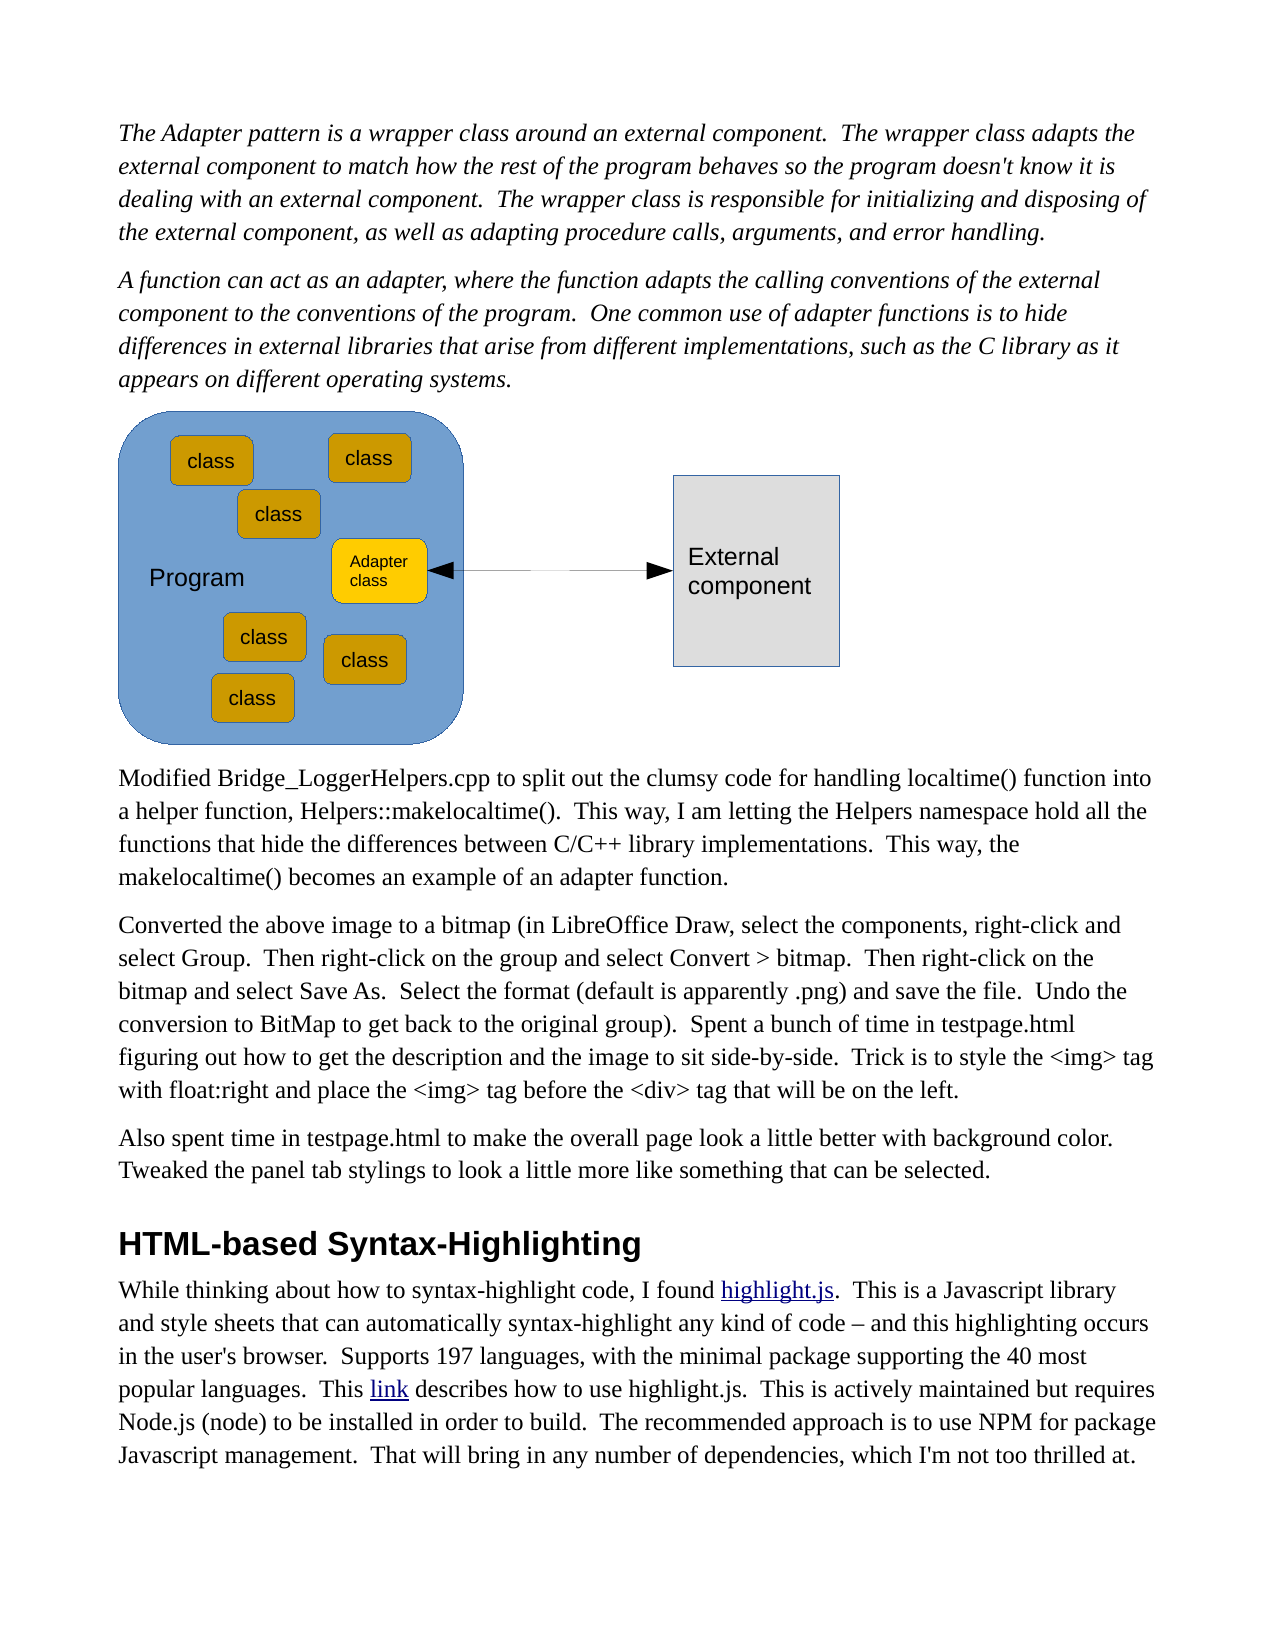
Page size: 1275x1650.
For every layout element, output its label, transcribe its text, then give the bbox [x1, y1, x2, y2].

text Modified Bridge_LoggerHelpers.cpp to split out the clumsy code for handling localtime() function into a helper function, Helpers::makelocaltime(). This way, I am letting the Helpers namespace hold all the functions that hide the differences between C/C++ library implementations. This way, the makelocaltime() becomes an example of an adapter function. [118, 763, 1157, 891]
text A function can act as an adapter, where the function adapts the calling conventions of the external component to the conventions of the program. One common use of adapter functions is to hide differences in external libraries that arise from different implementations, such as the C library as it appears on different operating systems. [118, 265, 1157, 393]
text Converted the above image to a bitmap (in LibreOffice Draw, select the components, right-click and select Group. Then right-click on the group and select Convert > bitmap. Then right-click on the bitmap and select Save As. Select the format (default is apparently .png) and save the file. Undo the conversion to BitMap to get back to the original group). Spent a bunch of time in testpage.html figuring out how to get the description and the image to sit side-by-side. Trick is to style the <img> tag with float:right and place the <img> tag before the <div> tag that will be on the left. [118, 910, 1157, 1104]
text While thinking about how to syntax-highlight code, I found highlight.js. This is a Javascript library and style sheets that can automatically syntax-highlight any kind of code – and this highlighting occurs in the user's browser. Supports 197 languages, with the minimal package supporting the 40 most popular languages. This link describes how to use highlight.js. This is actively maintained but requires Node.js (node) to be installed in order to build. The recommended approach is to use NPM for package Javascript management. That will bring in any number of dependencies, which I'm not too thrilled at. [118, 1275, 1157, 1469]
subtitle HTML-based Syntax-Highlighting [118, 1224, 1157, 1262]
text Also spent time in testpage.html to make the overall page look a little better with background color. Tweaked the panel tab stylings to look a little more like something that can be selected. [118, 1123, 1157, 1184]
text The Adapter pattern is a wrapper class around an external component. The wrapper class adapts the external component to match how the rest of the program behaves so the program doesn't know it is dealing with an external component. The wrapper class is responsible for initializing and disposing of the external component, as well as adapting procedure calls, arguments, and error handling. [118, 118, 1157, 246]
